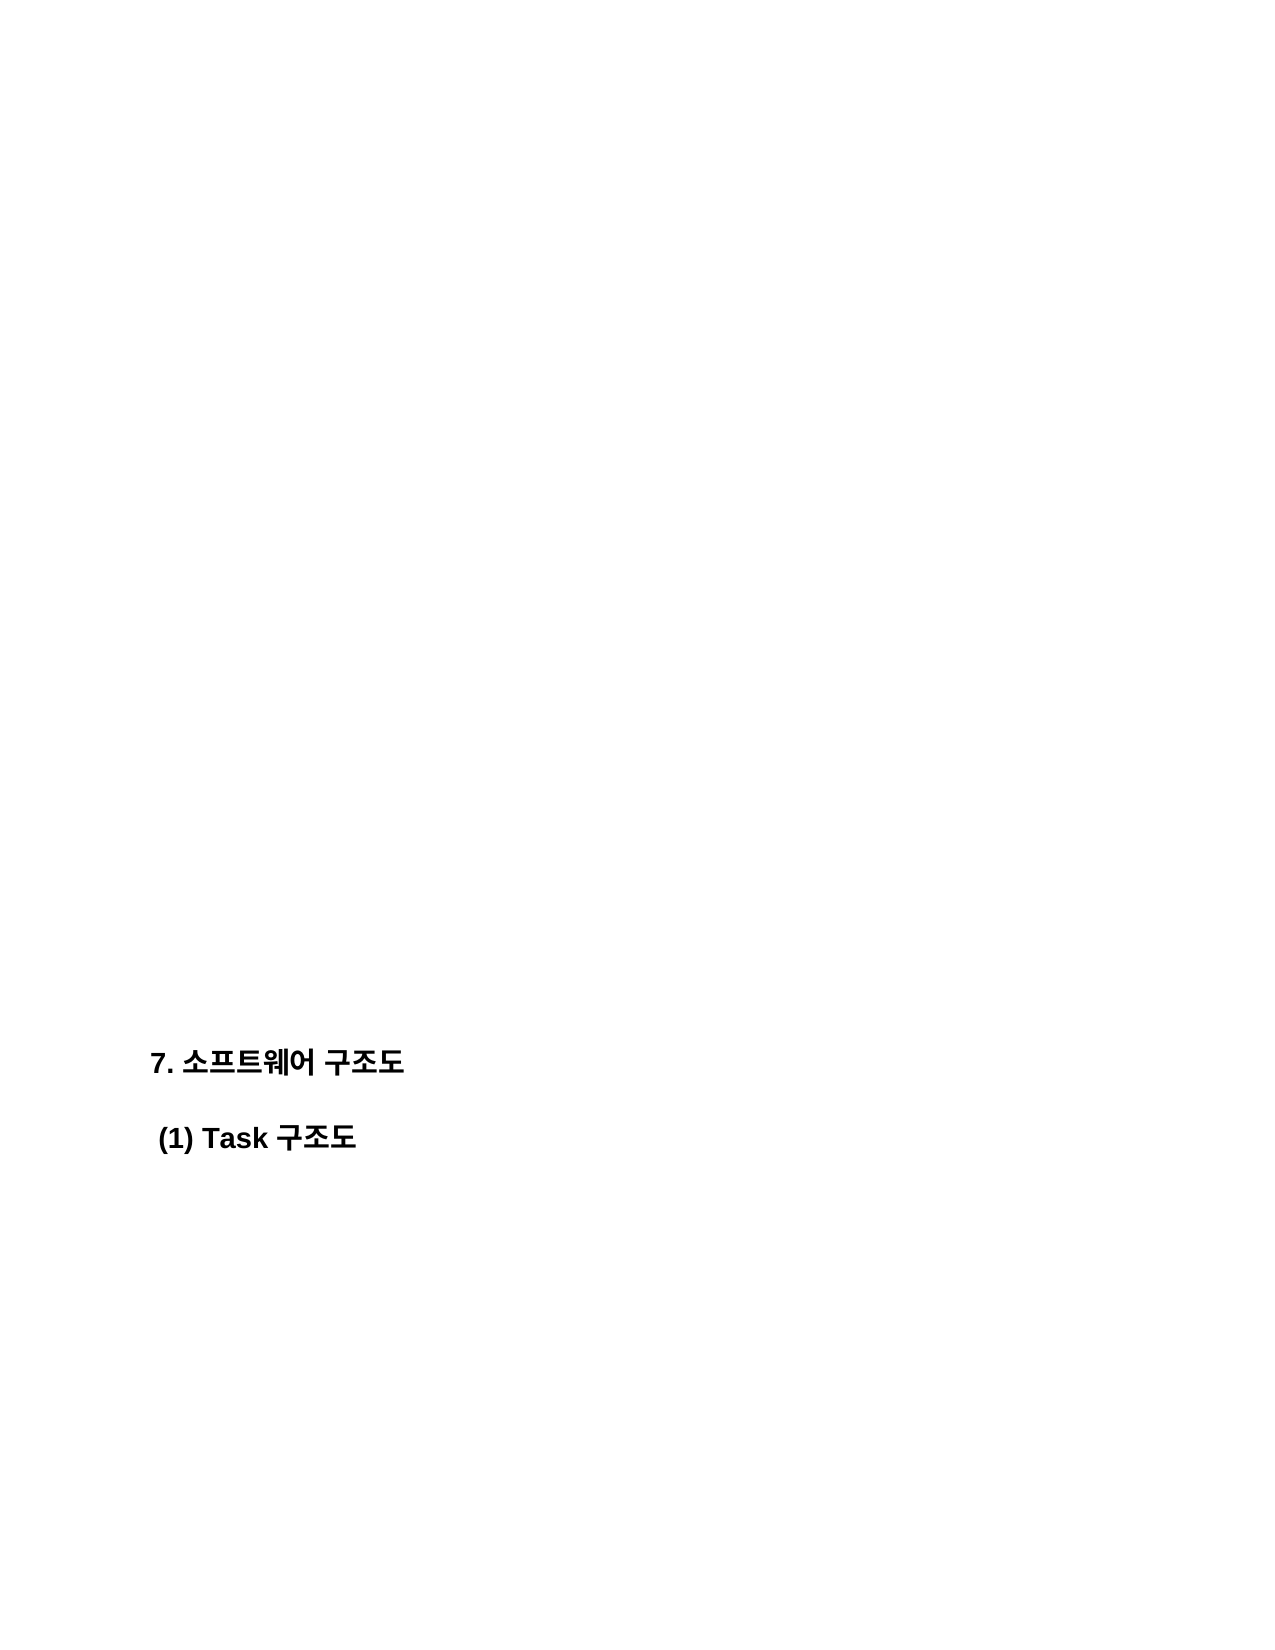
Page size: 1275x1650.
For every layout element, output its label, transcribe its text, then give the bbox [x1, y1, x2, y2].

text (1) Task 구조도 [150, 1122, 1125, 1155]
text 7. 소프트웨어 구조도 [150, 1047, 1125, 1080]
